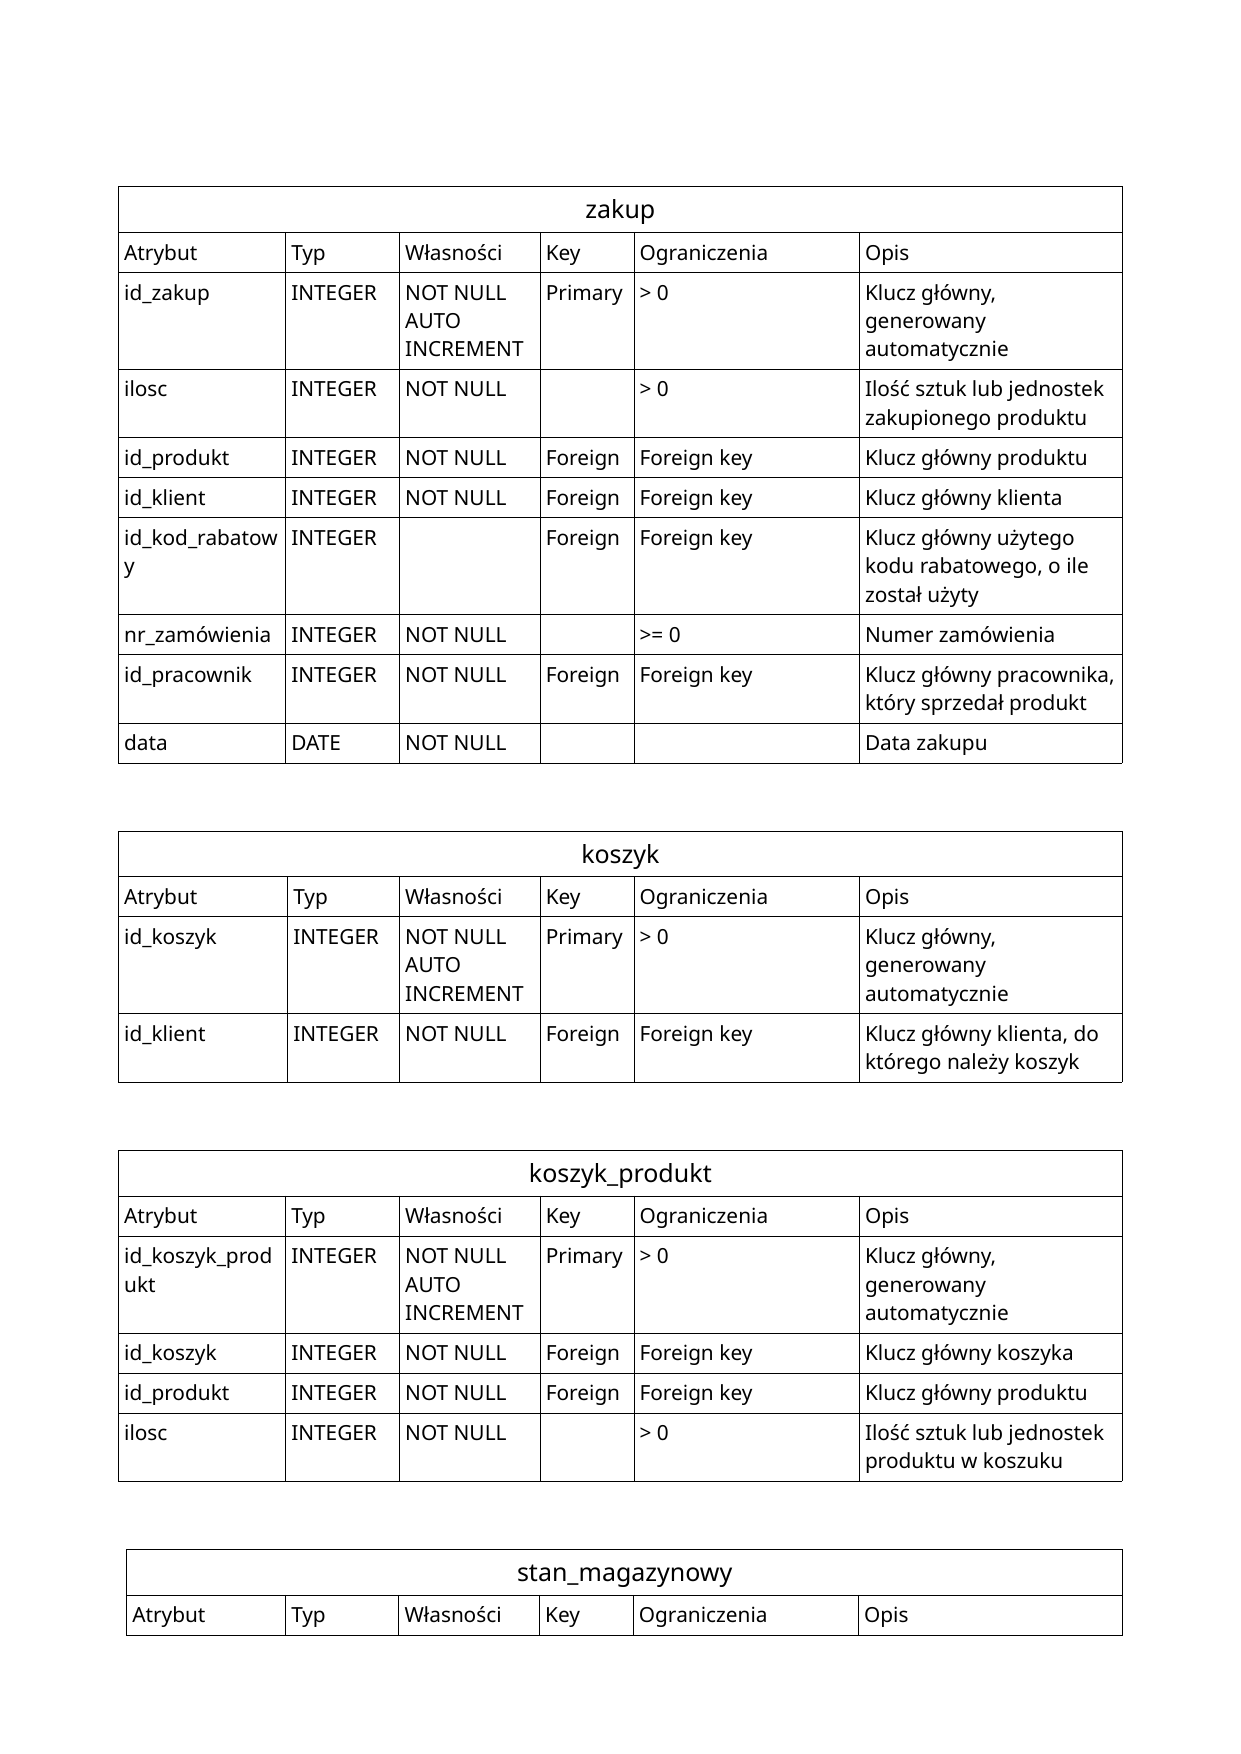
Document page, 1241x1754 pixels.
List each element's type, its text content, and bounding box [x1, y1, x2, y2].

table_cell INTEGER [286, 273, 399, 369]
table_cell Opis [860, 877, 1122, 916]
table_cell [541, 615, 634, 654]
table_cell > 0 [635, 1237, 859, 1332]
table_header koszyk_produkt [119, 1151, 1122, 1196]
table_cell Własności [400, 233, 540, 272]
table_cell id_kod_rabatowy [119, 518, 285, 614]
table_cell Key [540, 1596, 633, 1635]
table_cell Ilość sztuk lub jednostek zakupionego produktu [860, 370, 1122, 437]
table_cell NOT NULL [400, 1014, 540, 1082]
table_cell Foreign [541, 655, 634, 722]
table_cell Foreign [541, 1014, 634, 1082]
table_cell NOT NULL [400, 724, 540, 762]
table_cell INTEGER [286, 1374, 399, 1412]
table_cell Foreign [541, 518, 634, 614]
table_cell INTEGER [286, 370, 399, 437]
table_cell id_koszyk_produkt [119, 1237, 285, 1332]
table_cell Key [541, 877, 634, 916]
table_cell Numer zamówienia [860, 615, 1122, 654]
table_cell [635, 724, 859, 762]
table_cell NOT NULL AUTO INCREMENT [400, 1237, 540, 1332]
table_cell NOT NULL [400, 478, 540, 517]
table_cell Własności [400, 1197, 540, 1236]
table_cell Typ [286, 1197, 399, 1236]
table_cell INTEGER [286, 1414, 399, 1481]
table_cell > 0 [635, 917, 859, 1013]
table_cell Klucz główny klienta [860, 478, 1122, 517]
table_cell Klucz główny użytego kodu rabatowego, o ile został użyty [860, 518, 1122, 614]
table_cell NOT NULL [400, 1334, 540, 1372]
table_cell > 0 [635, 370, 859, 437]
table_cell Foreign key [635, 1334, 859, 1372]
table_header koszyk [119, 832, 1122, 876]
table_cell Data zakupu [860, 724, 1122, 762]
table_cell >= 0 [635, 615, 859, 654]
table_cell NOT NULL AUTO INCREMENT [400, 917, 540, 1013]
table_cell Key [541, 233, 634, 272]
table_cell id_klient [119, 1014, 287, 1082]
table_cell Klucz główny pracownika, który sprzedał produkt [860, 655, 1122, 722]
table_cell Foreign key [635, 655, 859, 722]
table_cell Klucz główny, generowany automatycznie [860, 1237, 1122, 1332]
table_cell Typ [286, 233, 399, 272]
table_cell Własności [400, 877, 540, 916]
table_cell INTEGER [288, 1014, 399, 1082]
table_cell Atrybut [119, 233, 285, 272]
table_cell ilosc [119, 1414, 285, 1481]
table_header stan_magazynowy [127, 1550, 1122, 1595]
table_cell Foreign key [635, 518, 859, 614]
table_cell NOT NULL [400, 1414, 540, 1481]
table_cell id_koszyk [119, 1334, 285, 1372]
table_cell Ograniczenia [635, 1197, 859, 1236]
table_cell id_zakup [119, 273, 285, 369]
table_cell Foreign key [635, 1014, 859, 1082]
table_cell Ograniczenia [634, 1596, 858, 1635]
table_cell Key [541, 1197, 634, 1236]
table_cell Foreign [541, 478, 634, 517]
table_cell INTEGER [286, 615, 399, 654]
table_cell Foreign [541, 438, 634, 477]
table_cell Ograniczenia [635, 877, 859, 916]
table_cell Atrybut [119, 1197, 285, 1236]
table_cell INTEGER [286, 655, 399, 722]
table_cell id_klient [119, 478, 285, 517]
table_cell > 0 [635, 273, 859, 369]
table_cell id_produkt [119, 1374, 285, 1412]
table_cell Foreign [541, 1374, 634, 1412]
table_cell NOT NULL [400, 1374, 540, 1412]
table_cell Primary [541, 1237, 634, 1332]
table_cell Klucz główny produktu [860, 1374, 1122, 1412]
table_cell [541, 370, 634, 437]
table_cell Atrybut [127, 1596, 285, 1635]
table_cell > 0 [635, 1414, 859, 1481]
table_header zakup [119, 187, 1122, 232]
table_cell ilosc [119, 370, 285, 437]
table_cell Klucz główny klienta, do którego należy koszyk [860, 1014, 1122, 1082]
table_cell Klucz główny, generowany automatycznie [860, 917, 1122, 1013]
table_cell Własności [399, 1596, 539, 1635]
table_cell NOT NULL [400, 370, 540, 437]
table_cell nr_zamówienia [119, 615, 285, 654]
table_cell INTEGER [286, 478, 399, 517]
table_cell NOT NULL [400, 615, 540, 654]
table_cell Foreign [541, 1334, 634, 1372]
table_cell Foreign key [635, 478, 859, 517]
table_cell Klucz główny, generowany automatycznie [860, 273, 1122, 369]
table_cell Atrybut [119, 877, 287, 916]
table_cell Opis [860, 233, 1122, 272]
table_cell [541, 724, 634, 762]
table_cell id_koszyk [119, 917, 287, 1013]
table_cell Typ [288, 877, 399, 916]
table_cell NOT NULL [400, 655, 540, 722]
table_cell INTEGER [286, 1237, 399, 1332]
table_cell Klucz główny koszyka [860, 1334, 1122, 1372]
table_cell id_produkt [119, 438, 285, 477]
table_cell DATE [286, 724, 399, 762]
table_cell data [119, 724, 285, 762]
table_cell [541, 1414, 634, 1481]
table_cell Foreign key [635, 438, 859, 477]
table_cell Opis [860, 1197, 1122, 1236]
table_cell Ograniczenia [635, 233, 859, 272]
table_cell INTEGER [288, 917, 399, 1013]
table_cell INTEGER [286, 438, 399, 477]
table_cell Typ [286, 1596, 398, 1635]
table_cell id_pracownik [119, 655, 285, 722]
table_cell Opis [859, 1596, 1122, 1635]
table_cell INTEGER [286, 1334, 399, 1372]
table_cell INTEGER [286, 518, 399, 614]
table_cell Klucz główny produktu [860, 438, 1122, 477]
table_cell NOT NULL AUTO INCREMENT [400, 273, 540, 369]
table_cell Foreign key [635, 1374, 859, 1412]
table_cell NOT NULL [400, 438, 540, 477]
table_cell Ilość sztuk lub jednostek produktu w koszuku [860, 1414, 1122, 1481]
table_cell Primary [541, 917, 634, 1013]
table_cell Primary [541, 273, 634, 369]
table_cell [400, 518, 540, 614]
